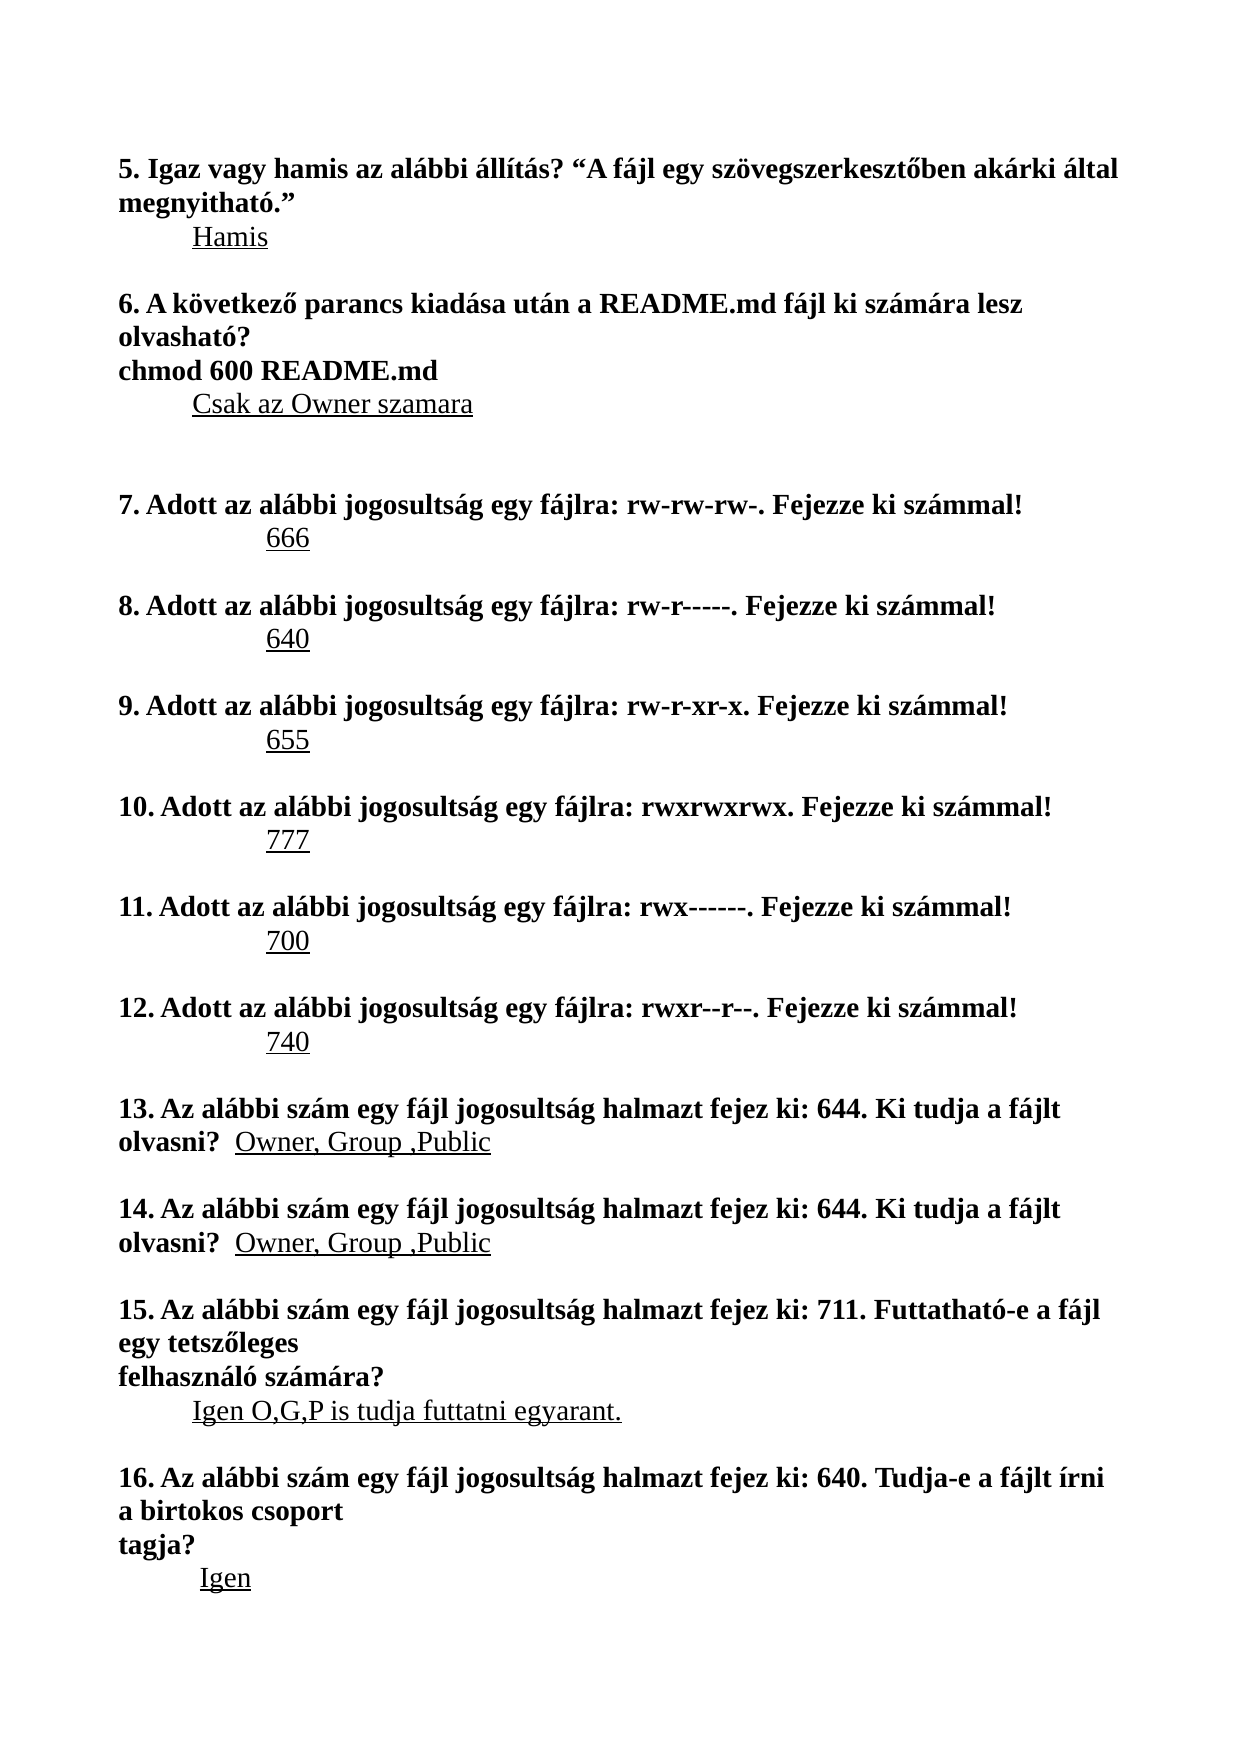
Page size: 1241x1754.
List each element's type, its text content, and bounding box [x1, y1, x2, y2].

text tagja? [118, 1527, 1122, 1560]
text 9. Adott az alábbi jogosultság egy fájlra: rw-r-xr-x. Fejezze ki számmal! [118, 688, 1122, 722]
text 7. Adott az alábbi jogosultság egy fájlra: rw-rw-rw-. Fejezze ki számmal! [118, 487, 1122, 521]
text felhasználó számára? [118, 1359, 1122, 1393]
text 8. Adott az alábbi jogosultság egy fájlra: rw-r-----. Fejezze ki számmal! [118, 588, 1122, 621]
text 10. Adott az alábbi jogosultság egy fájlra: rwxrwxrwx. Fejezze ki számmal! [118, 789, 1122, 822]
text Igen O,G,P is tudja futtatni egyarant. [118, 1393, 1122, 1426]
text chmod 600 README.md [118, 353, 1122, 386]
text 700 [118, 923, 1122, 957]
text 5. Igaz vagy hamis az alábbi állítás? “A fájl egy szövegszerkesztőben akárki által megnyitható.” [118, 152, 1122, 219]
text 777 [118, 822, 1122, 856]
text 666 [118, 521, 1122, 554]
text Csak az Owner szamara [118, 386, 1122, 420]
text 6. A következő parancs kiadása után a README.md fájl ki számára lesz olvasható? [118, 286, 1122, 353]
text 14. Az alábbi szám egy fájl jogosultság halmazt fejez ki: 644. Ki tudja a fájlt olvasni? Owner, Group ,Public [118, 1191, 1122, 1258]
text 640 [118, 621, 1122, 655]
text 655 [118, 722, 1122, 755]
text Hamis [118, 219, 1122, 252]
text 16. Az alábbi szám egy fájl jogosultság halmazt fejez ki: 640. Tudja-e a fájlt írni a birtokos csoport [118, 1460, 1122, 1527]
text 12. Adott az alábbi jogosultság egy fájlra: rwxr--r--. Fejezze ki számmal! [118, 990, 1122, 1024]
text Igen [118, 1560, 1122, 1594]
text 15. Az alábbi szám egy fájl jogosultság halmazt fejez ki: 711. Futtatható-e a fájl egy tetszőleges [118, 1292, 1122, 1359]
text 740 [118, 1024, 1122, 1057]
text 11. Adott az alábbi jogosultság egy fájlra: rwx------. Fejezze ki számmal! [118, 889, 1122, 923]
text 13. Az alábbi szám egy fájl jogosultság halmazt fejez ki: 644. Ki tudja a fájlt olvasni? Owner, Group ,Public [118, 1091, 1122, 1158]
